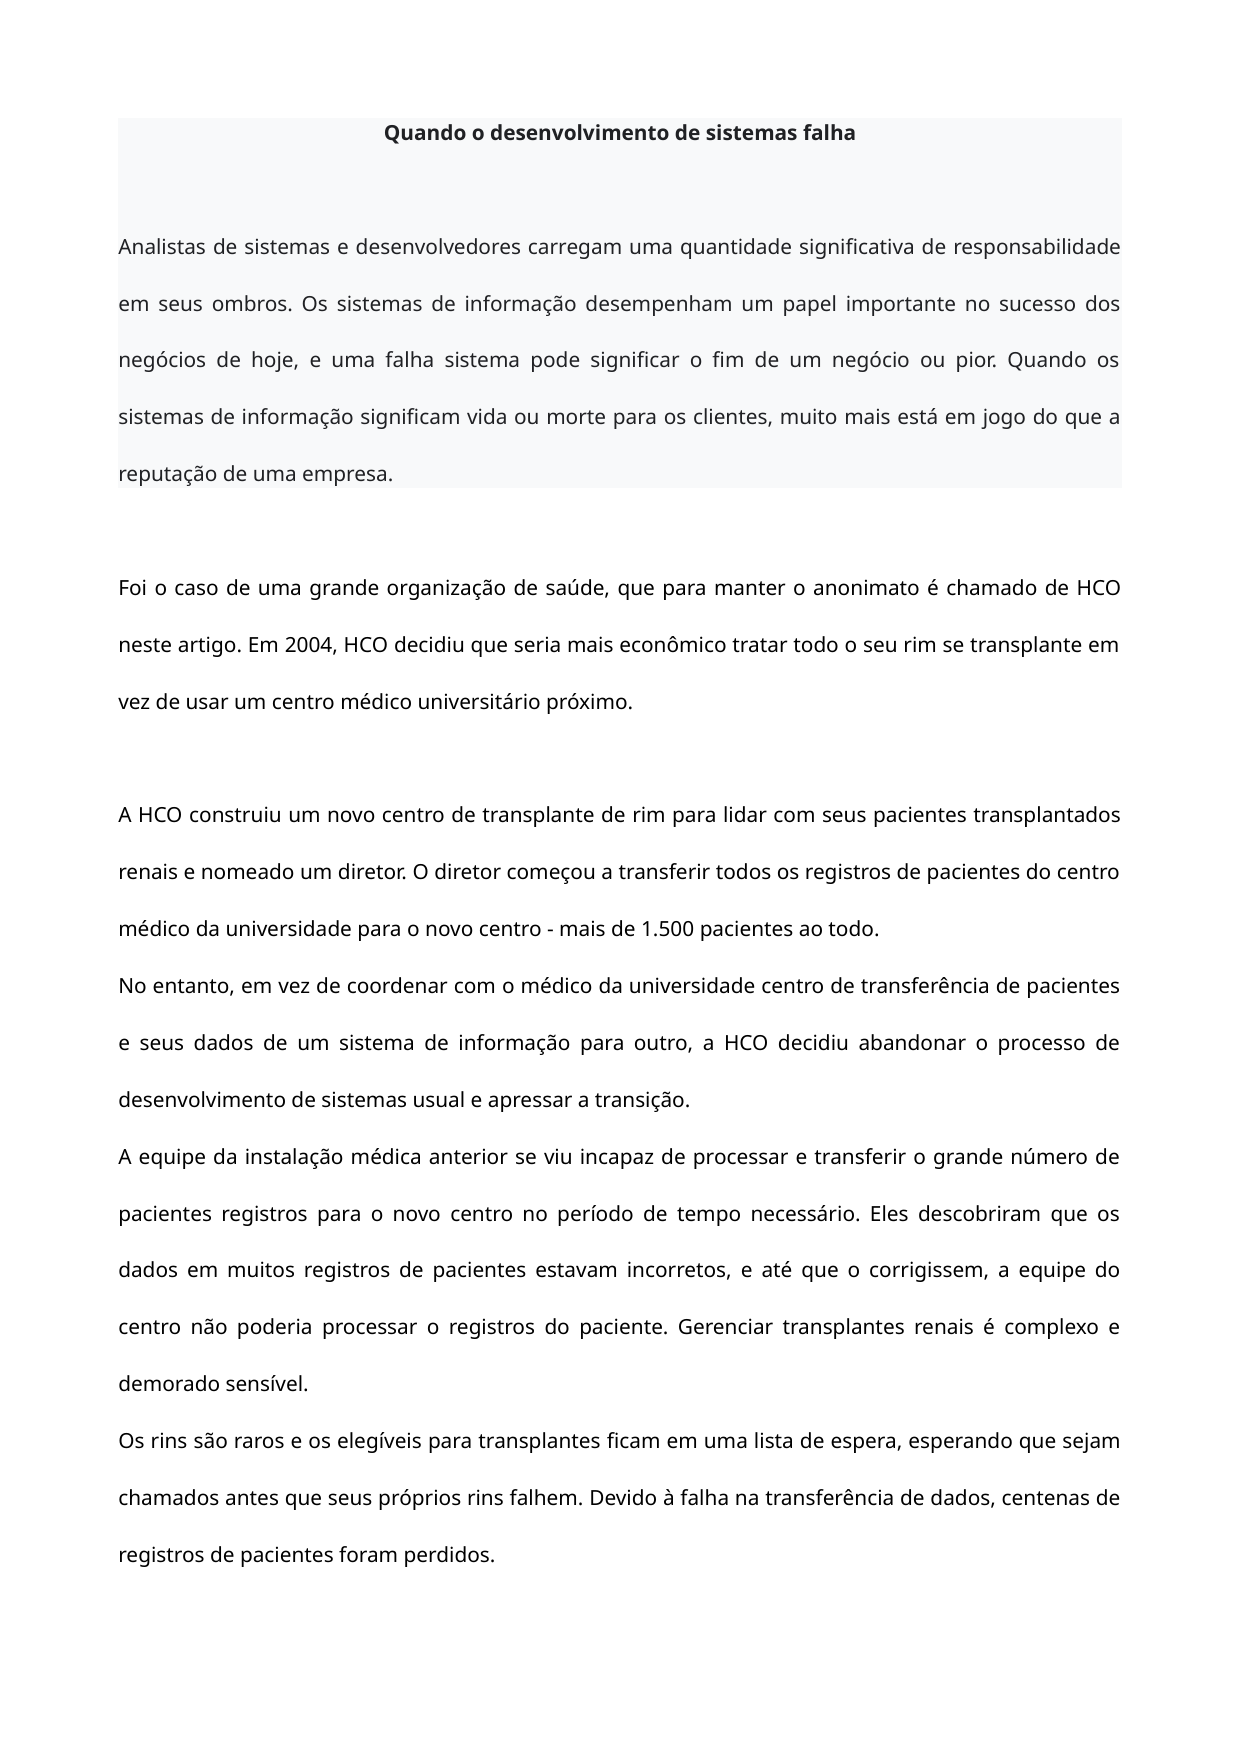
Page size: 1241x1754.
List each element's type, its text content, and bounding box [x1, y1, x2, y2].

text A HCO construiu um novo centro de transplante de rim para lidar com seus pacientes transplantados renais e nomeado um diretor. O diretor começou a transferir todos os registros de pacientes do centro médico da universidade para o novo centro - mais de 1.500 pacientes ao todo. [118, 801, 1122, 943]
text Quando o desenvolvimento de sistemas falha [118, 118, 1122, 147]
text A equipe da instalação médica anterior se viu incapaz de processar e transferir o grande número de pacientes registros para o novo centro no período de tempo necessário. Eles descobriram que os dados em muitos registros de pacientes estavam incorretos, e até que o corrigissem, a equipe do centro não poderia processar o registros do paciente. Gerenciar transplantes renais é complexo e demorado sensível. [118, 1142, 1122, 1398]
text Os rins são raros e os elegíveis para transplantes ficam em uma lista de espera, esperando que sejam chamados antes que seus próprios rins falhem. Devido à falha na transferência de dados, centenas de registros de pacientes foram perdidos. [118, 1426, 1122, 1568]
text Analistas de sistemas e desenvolvedores carregam uma quantidade significativa de responsabilidade em seus ombros. Os sistemas de informação desempenham um papel importante no sucesso dos negócios de hoje, e uma falha sistema pode significar o fim de um negócio ou pior. Quando os sistemas de informação significam vida ou morte para os clientes, muito mais está em jogo do que a reputação de uma empresa. [118, 232, 1122, 488]
text Foi o caso de uma grande organização de saúde, que para manter o anonimato é chamado de HCO neste artigo. Em 2004, HCO decidiu que seria mais econômico tratar todo o seu rim se transplante em vez de usar um centro médico universitário próximo. [118, 573, 1122, 715]
text No entanto, em vez de coordenar com o médico da universidade centro de transferência de pacientes e seus dados de um sistema de informação para outro, a HCO decidiu abandonar o processo de desenvolvimento de sistemas usual e apressar a transição. [118, 971, 1122, 1113]
